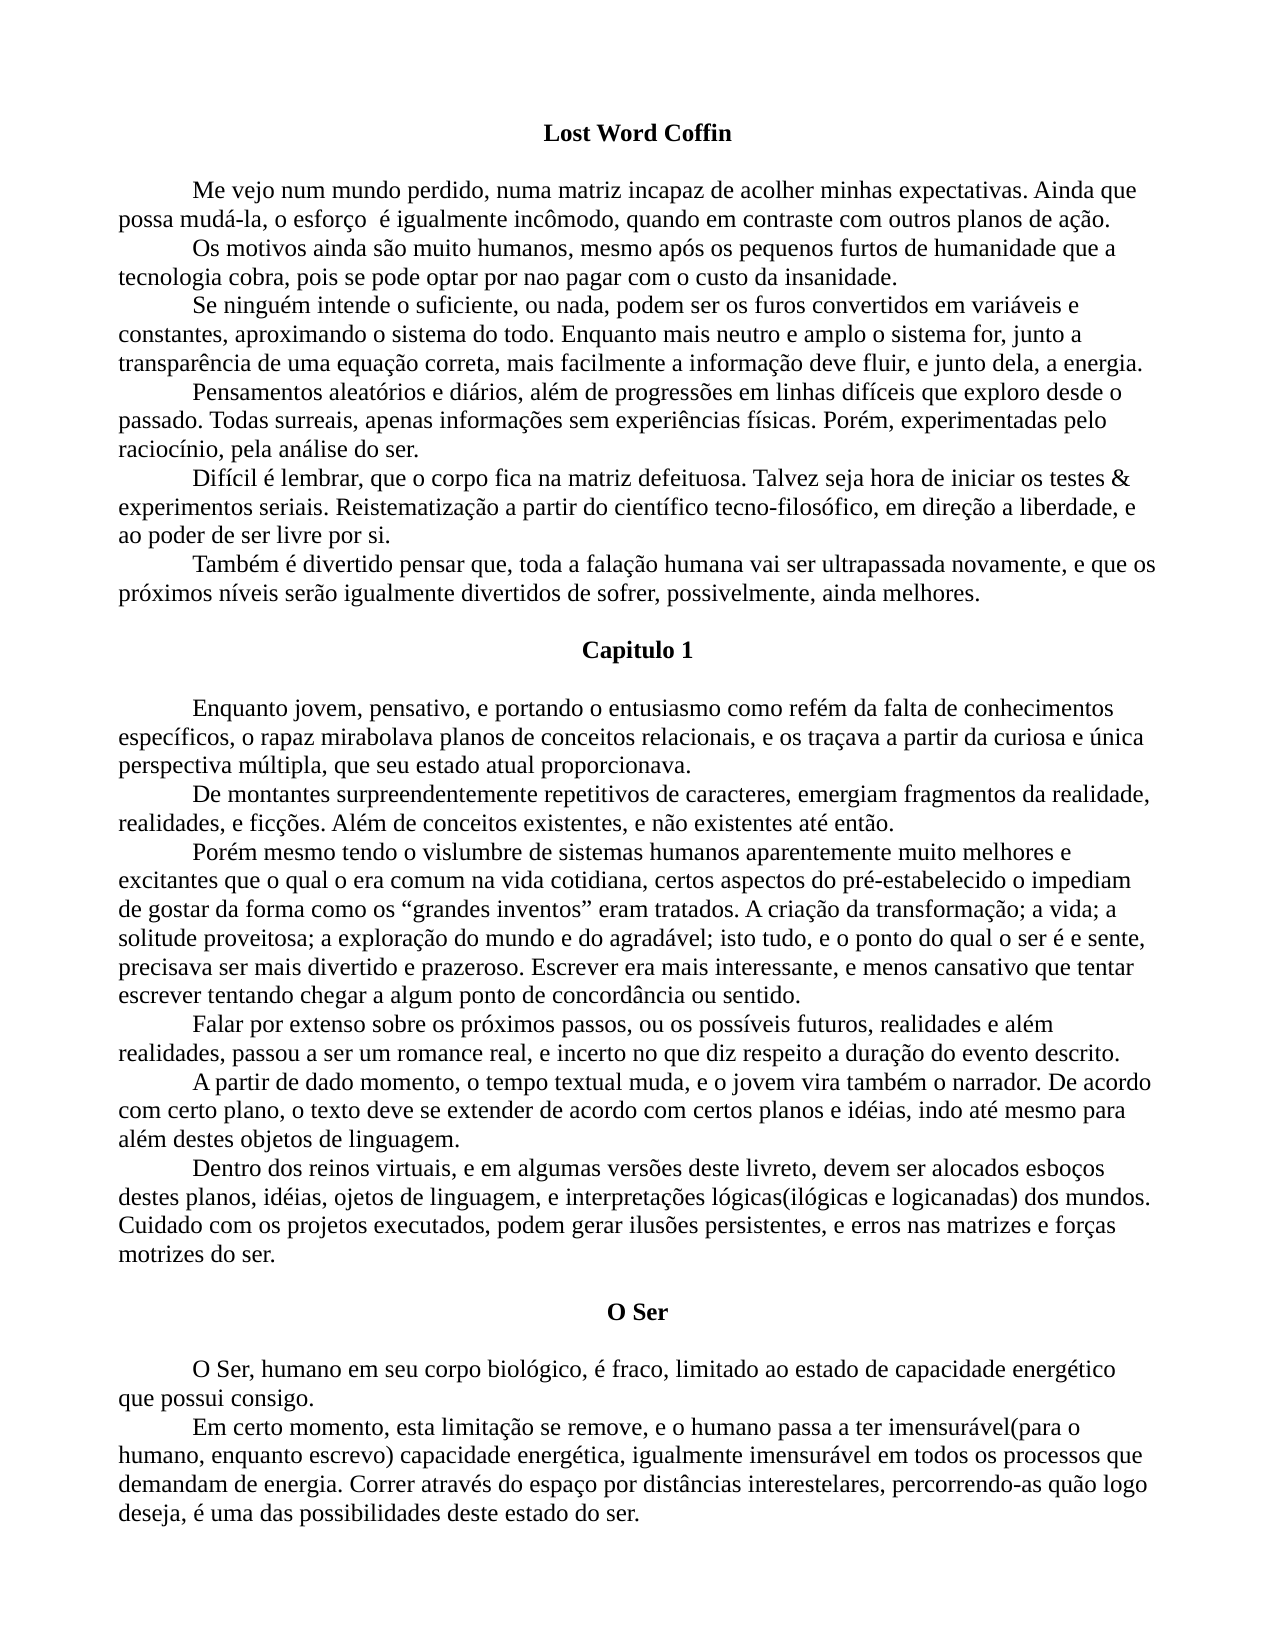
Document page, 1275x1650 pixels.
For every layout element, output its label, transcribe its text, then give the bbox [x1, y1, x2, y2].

text Porém mesmo tendo o vislumbre de sistemas humanos aparentemente muito melhores e excitantes que o qual o era comum na vida cotidiana, certos aspectos do pré-estabelecido o impediam de gostar da forma como os “grandes inventos” eram tratados. A criação da transformação; a vida; a solitude proveitosa; a exploração do mundo e do agradável; isto tudo, e o ponto do qual o ser é e sente, precisava ser mais divertido e prazeroso. Escrever era mais interessante, e menos cansativo que tentar escrever tentando chegar a algum ponto de concordância ou sentido. [118, 837, 1157, 1009]
text O Ser, humano em seu corpo biológico, é fraco, limitado ao estado de capacidade energético que possui consigo. [118, 1354, 1157, 1412]
text Pensamentos aleatórios e diários, além de progressões em linhas difíceis que exploro desde o passado. Todas surreais, apenas informações sem experiências físicas. Porém, experimentadas pelo raciocínio, pela análise do ser. [118, 377, 1157, 463]
text Enquanto jovem, pensativo, e portando o entusiasmo como refém da falta de conhecimentos específicos, o rapaz mirabolava planos de conceitos relacionais, e os traçava a partir da curiosa e única perspectiva múltipla, que seu estado atual proporcionava. [118, 693, 1157, 779]
text Se ninguém intende o suficiente, ou nada, podem ser os furos convertidos em variáveis e constantes, aproximando o sistema do todo. Enquanto mais neutro e amplo o sistema for, junto a transparência de uma equação correta, mais facilmente a informação deve fluir, e junto dela, a energia. [118, 291, 1157, 377]
text Dentro dos reinos virtuais, e em algumas versões deste livreto, devem ser alocados esboços destes planos, idéias, ojetos de linguagem, e interpretações lógicas(ilógicas e logicanadas) dos mundos. Cuidado com os projetos executados, podem gerar ilusões persistentes, e erros nas matrizes e forças motrizes do ser. [118, 1153, 1157, 1268]
text Os motivos ainda são muito humanos, mesmo após os pequenos furtos de humanidade que a tecnologia cobra, pois se pode optar por nao pagar com o custo da insanidade. [118, 233, 1157, 291]
text A partir de dado momento, o tempo textual muda, e o jovem vira também o narrador. De acordo com certo plano, o texto deve se extender de acordo com certos planos e idéias, indo até mesmo para além destes objetos de linguagem. [118, 1067, 1157, 1153]
text Lost Word Coffin [118, 118, 1157, 147]
text Em certo momento, esta limitação se remove, e o humano passa a ter imensurável(para o humano, enquanto escrevo) capacidade energética, igualmente imensurável em todos os processos que demandam de energia. Correr através do espaço por distâncias interestelares, percorrendo-as quão logo deseja, é uma das possibilidades deste estado do ser. [118, 1412, 1157, 1527]
text O Ser [118, 1297, 1157, 1326]
text Difícil é lembrar, que o corpo fica na matriz defeituosa. Talvez seja hora de iniciar os testes & experimentos seriais. Reistematização a partir do científico tecno-filosófico, em direção a liberdade, e ao poder de ser livre por si. [118, 463, 1157, 549]
text Capitulo 1 [118, 636, 1157, 664]
text Falar por extenso sobre os próximos passos, ou os possíveis futuros, realidades e além realidades, passou a ser um romance real, e incerto no que diz respeito a duração do evento descrito. [118, 1009, 1157, 1067]
text De montantes surpreendentemente repetitivos de caracteres, emergiam fragmentos da realidade, realidades, e ficções. Além de conceitos existentes, e não existentes até então. [118, 779, 1157, 837]
text Também é divertido pensar que, toda a falação humana vai ser ultrapassada novamente, e que os próximos níveis serão igualmente divertidos de sofrer, possivelmente, ainda melhores. [118, 549, 1157, 607]
text Me vejo num mundo perdido, numa matriz incapaz de acolher minhas expectativas. Ainda que possa mudá-la, o esforço é igualmente incômodo, quando em contraste com outros planos de ação. [118, 176, 1157, 233]
